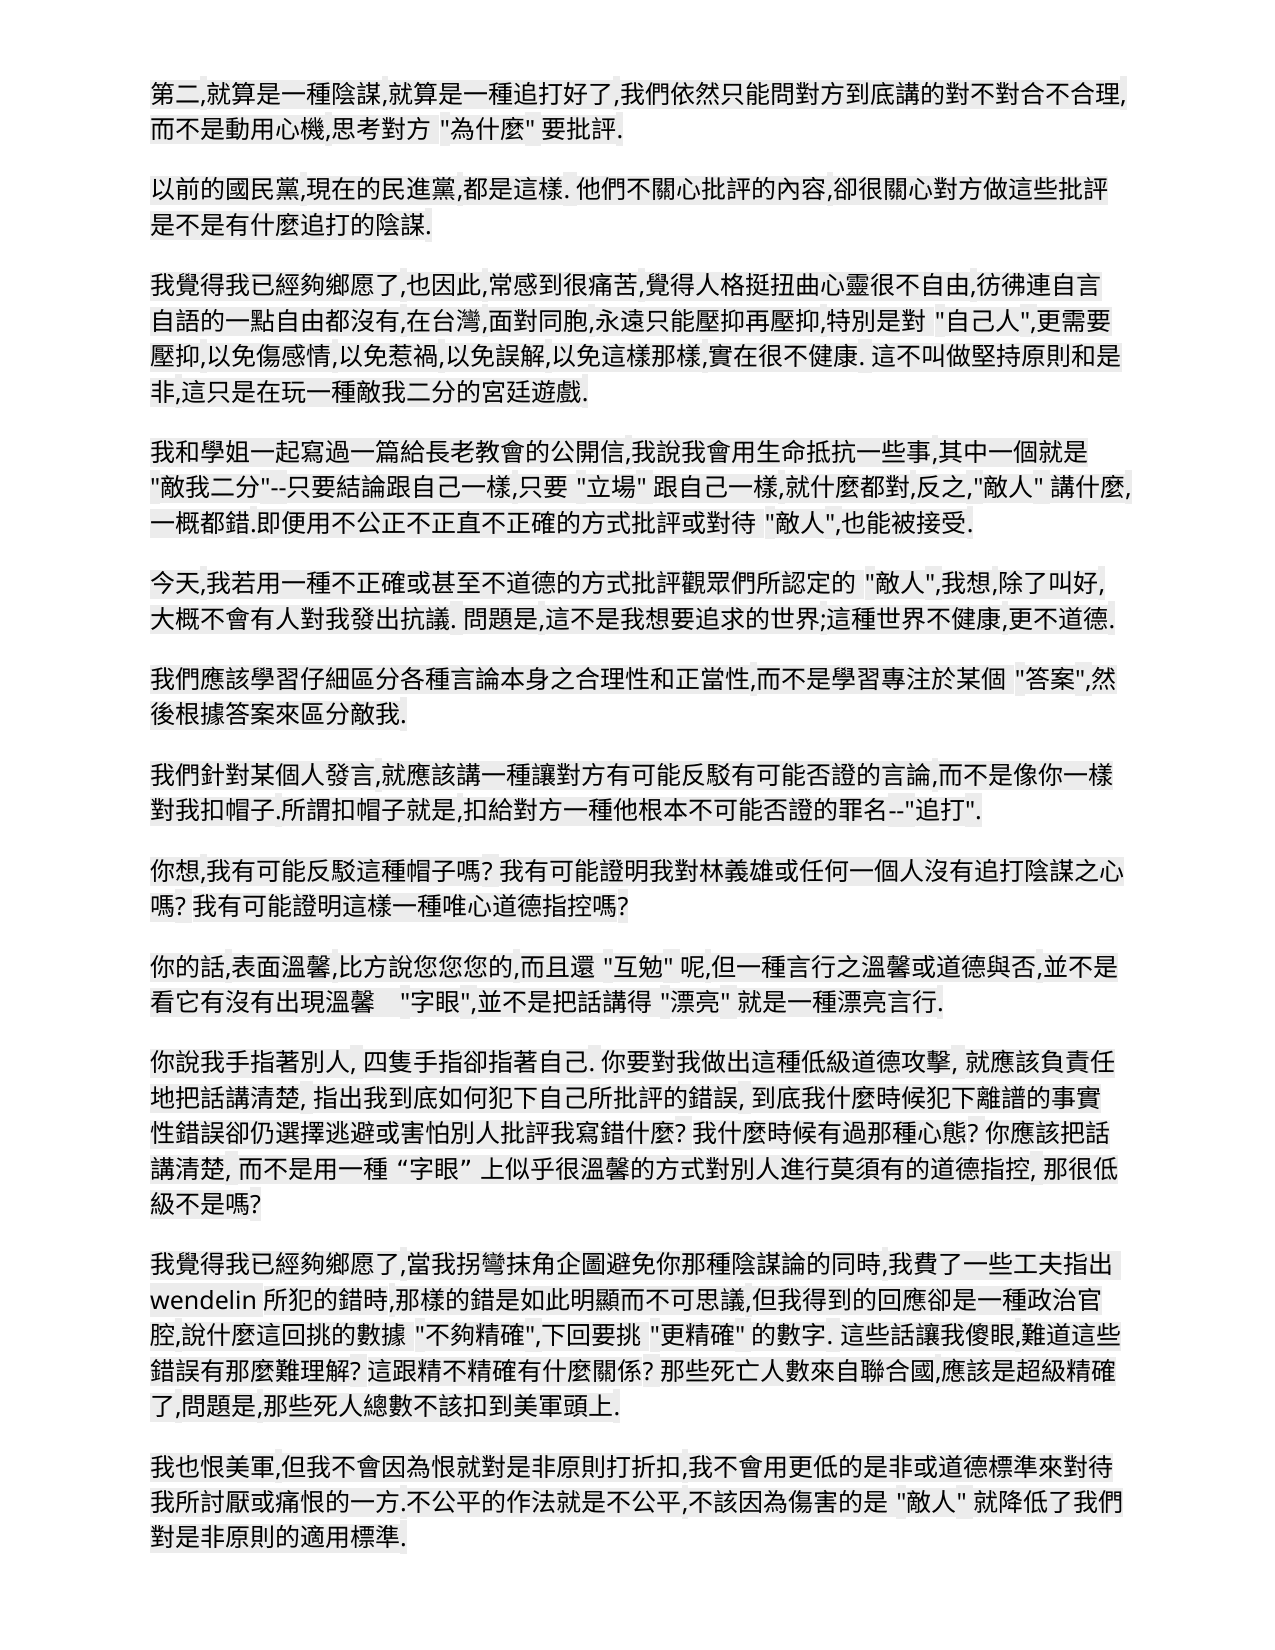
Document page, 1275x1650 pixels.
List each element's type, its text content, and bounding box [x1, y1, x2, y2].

text 你的話,表面溫馨,比方說您您您的,而且還 "互勉" 呢,但一種言行之溫馨或道德與否,並不是看它有沒有出現溫馨 "字眼",並不是把話講得 "漂亮" 就是一種漂亮言行. [150, 948, 1125, 1019]
text 你想,我有可能反駁這種帽子嗎? 我有可能證明我對林義雄或任何一個人沒有追打陰謀之心嗎? 我有可能證明這樣一種唯心道德指控嗎? [150, 852, 1125, 923]
text 今天,我若用一種不正確或甚至不道德的方式批評觀眾們所認定的 "敵人",我想,除了叫好,大概不會有人對我發出抗議. 問題是,這不是我想要追求的世界;這種世界不健康,更不道德. [150, 564, 1125, 635]
text 我們應該學習仔細區分各種言論本身之合理性和正當性,而不是學習專注於某個 "答案",然後根據答案來區分敵我. [150, 660, 1125, 731]
text 我也恨美軍,但我不會因為恨就對是非原則打折扣,我不會用更低的是非或道德標準來對待我所討厭或痛恨的一方.不公平的作法就是不公平,不該因為傷害的是 "敵人" 就降低了我們對是非原則的適用標準. [150, 1448, 1125, 1554]
text 第二,就算是一種陰謀,就算是一種追打好了,我們依然只能問對方到底講的對不對合不合理,而不是動用心機,思考對方 "為什麼" 要批評. [150, 75, 1125, 146]
text 你說我手指著別人, 四隻手指卻指著自己. 你要對我做出這種低級道德攻擊, 就應該負責任地把話講清楚, 指出我到底如何犯下自己所批評的錯誤, 到底我什麼時候犯下離譜的事實性錯誤卻仍選擇逃避或害怕別人批評我寫錯什麼? 我什麼時候有過那種心態? 你應該把話講清楚, 而不是用一種 “字眼” 上似乎很溫馨的方式對別人進行莫須有的道德指控, 那很低級不是嗎? [150, 1044, 1125, 1221]
text 我和學姐一起寫過一篇給長老教會的公開信,我說我會用生命抵抗一些事,其中一個就是 "敵我二分"--只要結論跟自己一樣,只要 "立場" 跟自己一樣,就什麼都對,反之,"敵人" 講什麼,一概都錯.即便用不公正不正直不正確的方式批評或對待 "敵人",也能被接受. [150, 433, 1125, 539]
text 我覺得我已經夠鄉愿了,也因此,常感到很痛苦,覺得人格挺扭曲心靈很不自由,彷彿連自言自語的一點自由都沒有,在台灣,面對同胞,永遠只能壓抑再壓抑,特別是對 "自己人",更需要壓抑,以免傷感情,以免惹禍,以免誤解,以免這樣那樣,實在很不健康. 這不叫做堅持原則和是非,這只是在玩一種敵我二分的宮廷遊戲. [150, 267, 1125, 408]
text 以前的國民黨,現在的民進黨,都是這樣. 他們不關心批評的內容,卻很關心對方做這些批評是不是有什麼追打的陰謀. [150, 171, 1125, 242]
text 我覺得我已經夠鄉愿了,當我拐彎抹角企圖避免你那種陰謀論的同時,我費了一些工夫指出 wendelin 所犯的錯時,那樣的錯是如此明顯而不可思議,但我得到的回應卻是一種政治官腔,說什麼這回挑的數據 "不夠精確",下回要挑 "更精確" 的數字. 這些話讓我傻眼,難道這些錯誤有那麼難理解? 這跟精不精確有什麼關係? 那些死亡人數來自聯合國,應該是超級精確了,問題是,那些死人總數不該扣到美軍頭上. [150, 1246, 1125, 1423]
text 我們針對某個人發言,就應該講一種讓對方有可能反駁有可能否證的言論,而不是像你一樣對我扣帽子.所謂扣帽子就是,扣給對方一種他根本不可能否證的罪名--"追打". [150, 756, 1125, 827]
